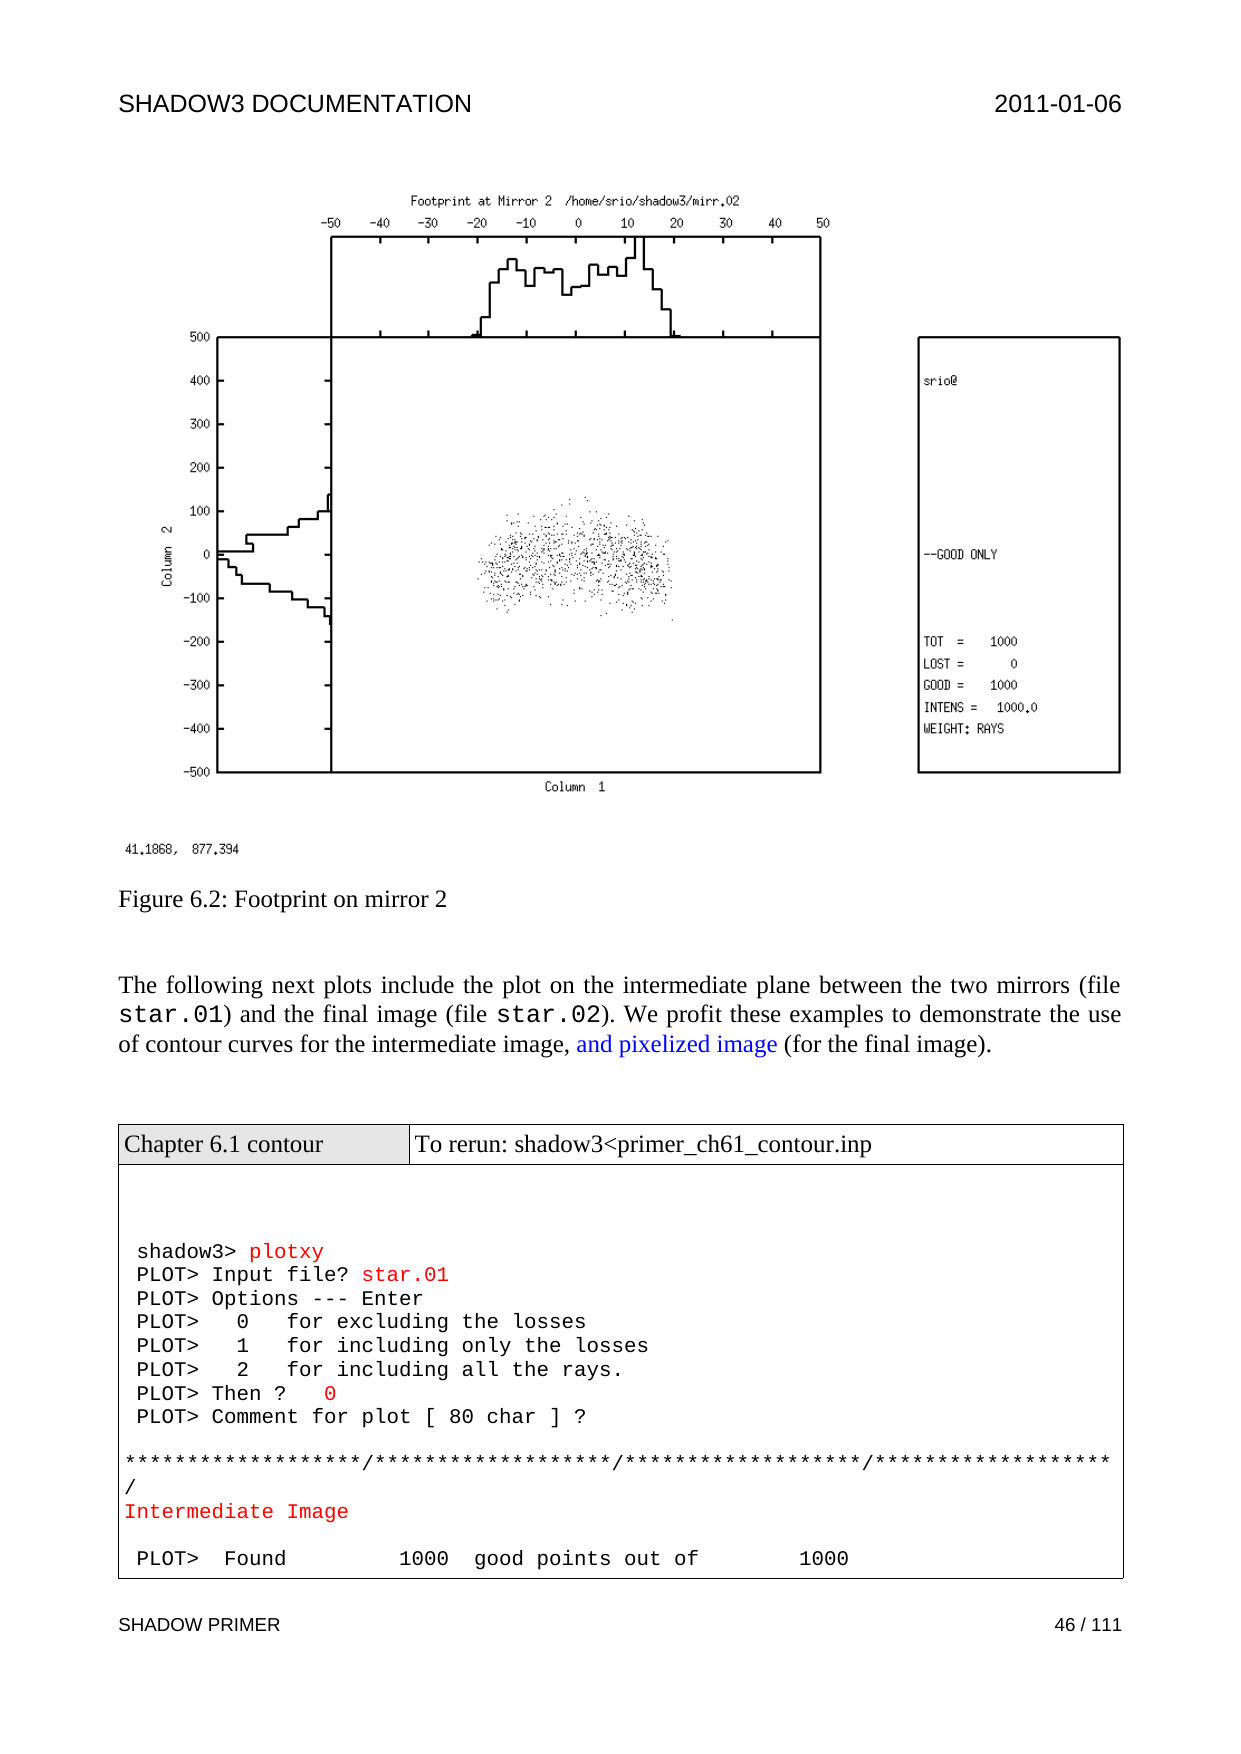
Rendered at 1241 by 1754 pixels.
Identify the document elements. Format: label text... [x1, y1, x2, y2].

table_cell shadow3> plotxy PLOT> Input file? star.01 PLOT> Options --- Enter PLOT> 0 for excluding the losses PLOT> 1 for including only the losses PLOT> 2 for including all the rays. PLOT> Then ? 0 PLOT> Comment for plot [ 80 char ] ? *******************/*******************/*******************/*******************/ Intermediate Image PLOT> Found 1000 good points out of 1000 [119, 1165, 1123, 1577]
picture [118, 171, 1123, 855]
table_header Chapter 6.1 contour [119, 1125, 409, 1164]
table_header To rerun: shadow3<primer_ch61_contour.inp [410, 1125, 1123, 1164]
text The following next plots include the plot on the intermediate plane between the two mirrors (file star.01) and the final image (file star.02). We profit these examples to demonstrate the use of contour curves for the intermediate image, and pixelized image (for the final image). [118, 970, 1122, 1058]
text Figure 6.2: Footprint on mirror 2 [118, 884, 1122, 912]
